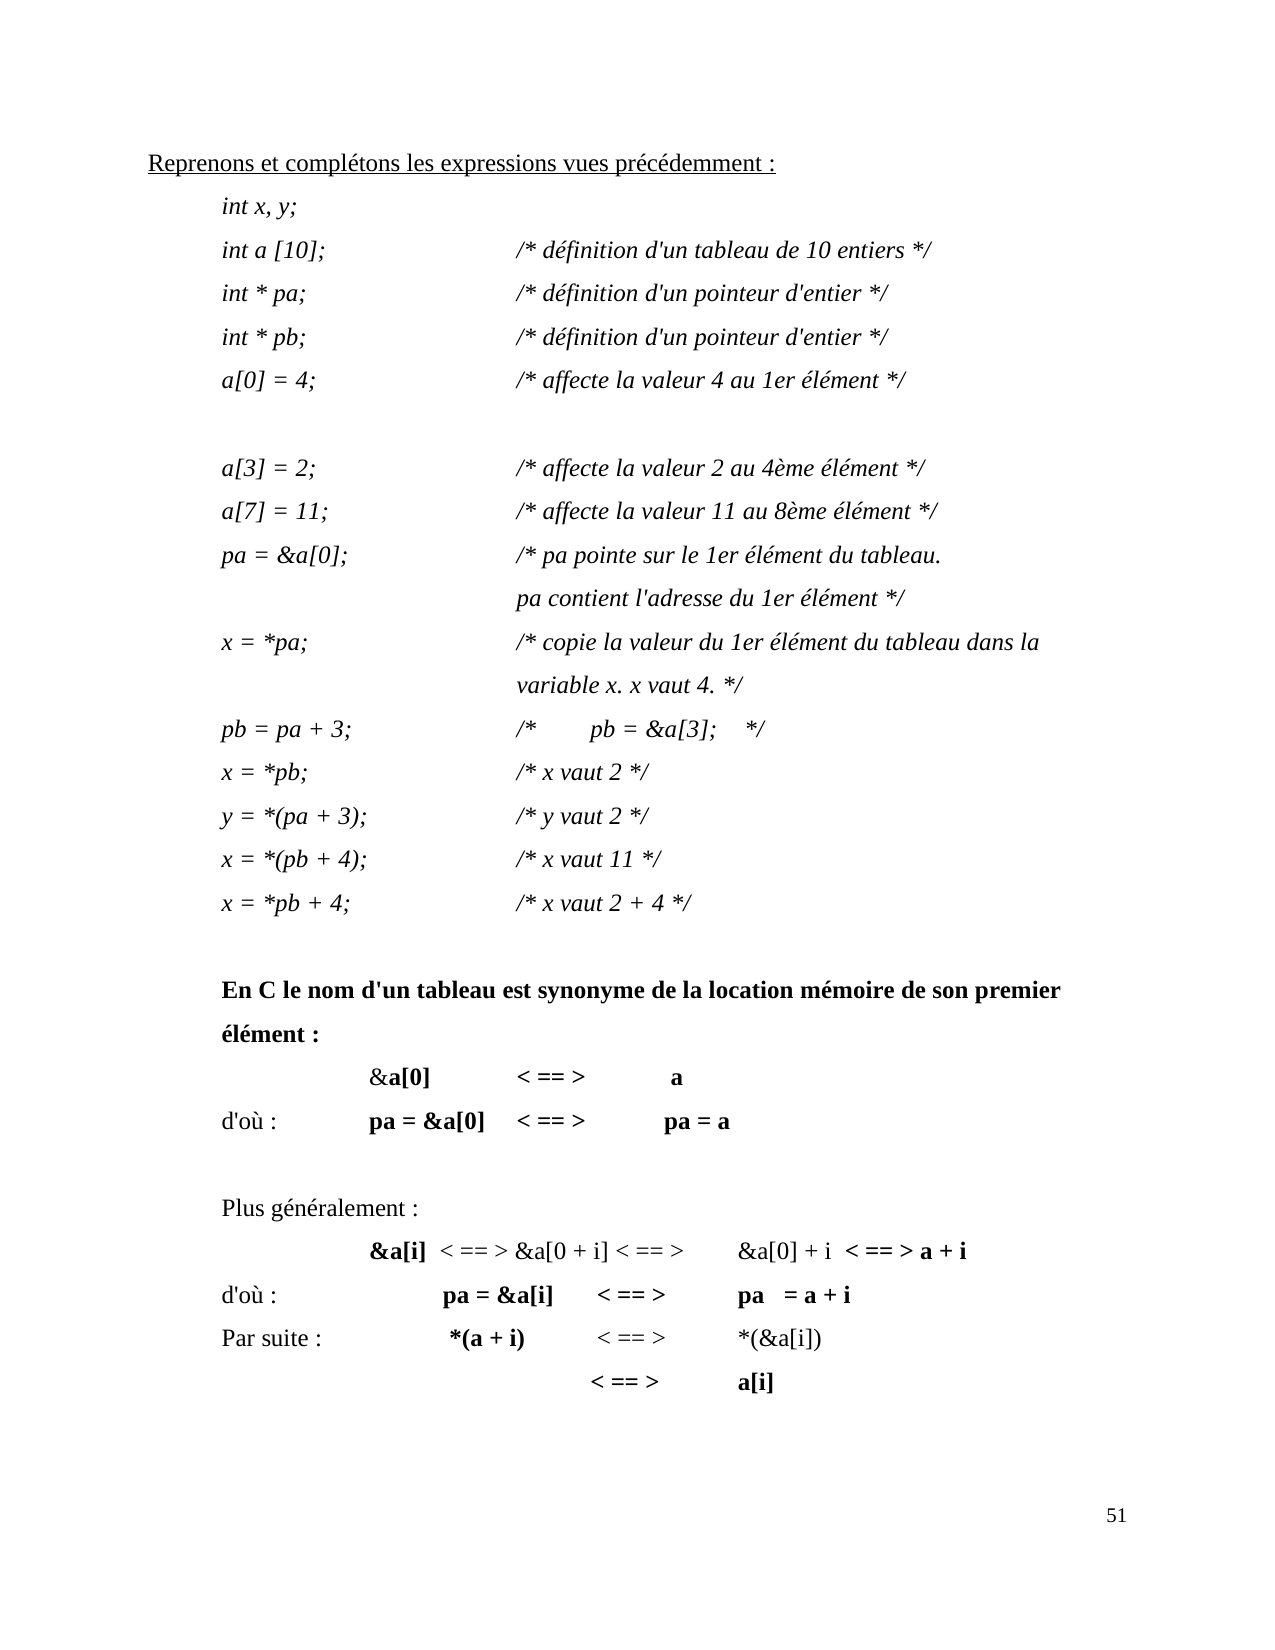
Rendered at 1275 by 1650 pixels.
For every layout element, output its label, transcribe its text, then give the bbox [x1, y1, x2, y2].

text int x, y; [148, 191, 1127, 220]
text x = *pb; /* x vaut 2 */ [148, 757, 1127, 786]
text int * pa; /* définition d'un pointeur d'entier */ [148, 278, 1127, 307]
text pa = &a[0]; /* pa pointe sur le 1er élément du tableau. pa contient l'adresse du 1er élément */ [148, 539, 1127, 612]
text a[3] = 2; /* affecte la valeur 2 au 4ème élément */ [148, 452, 1127, 481]
text pb = pa + 3; /* pb = &a[3]; */ [148, 714, 1127, 743]
text &a[i] < == > &a[0 + i] < == > &a[0] + i < == > a + i [295, 1236, 1127, 1265]
text Plus généralement : [148, 1193, 1127, 1222]
text x = *pb + 4; /* x vaut 2 + 4 */ [148, 888, 1127, 917]
text x = *(pb + 4); /* x vaut 11 */ [148, 844, 1127, 873]
text int * pb; /* définition d'un pointeur d'entier */ [148, 322, 1127, 351]
text a[0] = 4; /* affecte la valeur 4 au 1er élément */ [148, 365, 1127, 394]
text variable x. x vaut 4. */ [443, 670, 1127, 699]
text En C le nom d'un tableau est synonyme de la location mémoire de son premier élément : [148, 975, 1127, 1047]
text Reprenons et complétons les expressions vues précédemment : [148, 148, 1127, 177]
text x = *pa; /* copie la valeur du 1er élément du tableau dans la [148, 627, 1127, 656]
text Par suite : *(a + i) < == > *(&a[i]) [148, 1323, 1127, 1352]
text < == > a[i] [443, 1367, 1127, 1396]
text d'où : pa = &a[i] < == > pa = a + i [148, 1280, 1127, 1309]
text d'où : pa = &a[0] < == > pa = a [148, 1106, 1127, 1134]
text &a[0] < == > a [148, 1062, 1127, 1091]
text a[7] = 11; /* affecte la valeur 11 au 8ème élément */ [148, 496, 1127, 525]
text int a [10]; /* définition d'un tableau de 10 entiers */ [148, 235, 1127, 264]
text y = *(pa + 3); /* y vaut 2 */ [148, 801, 1127, 830]
